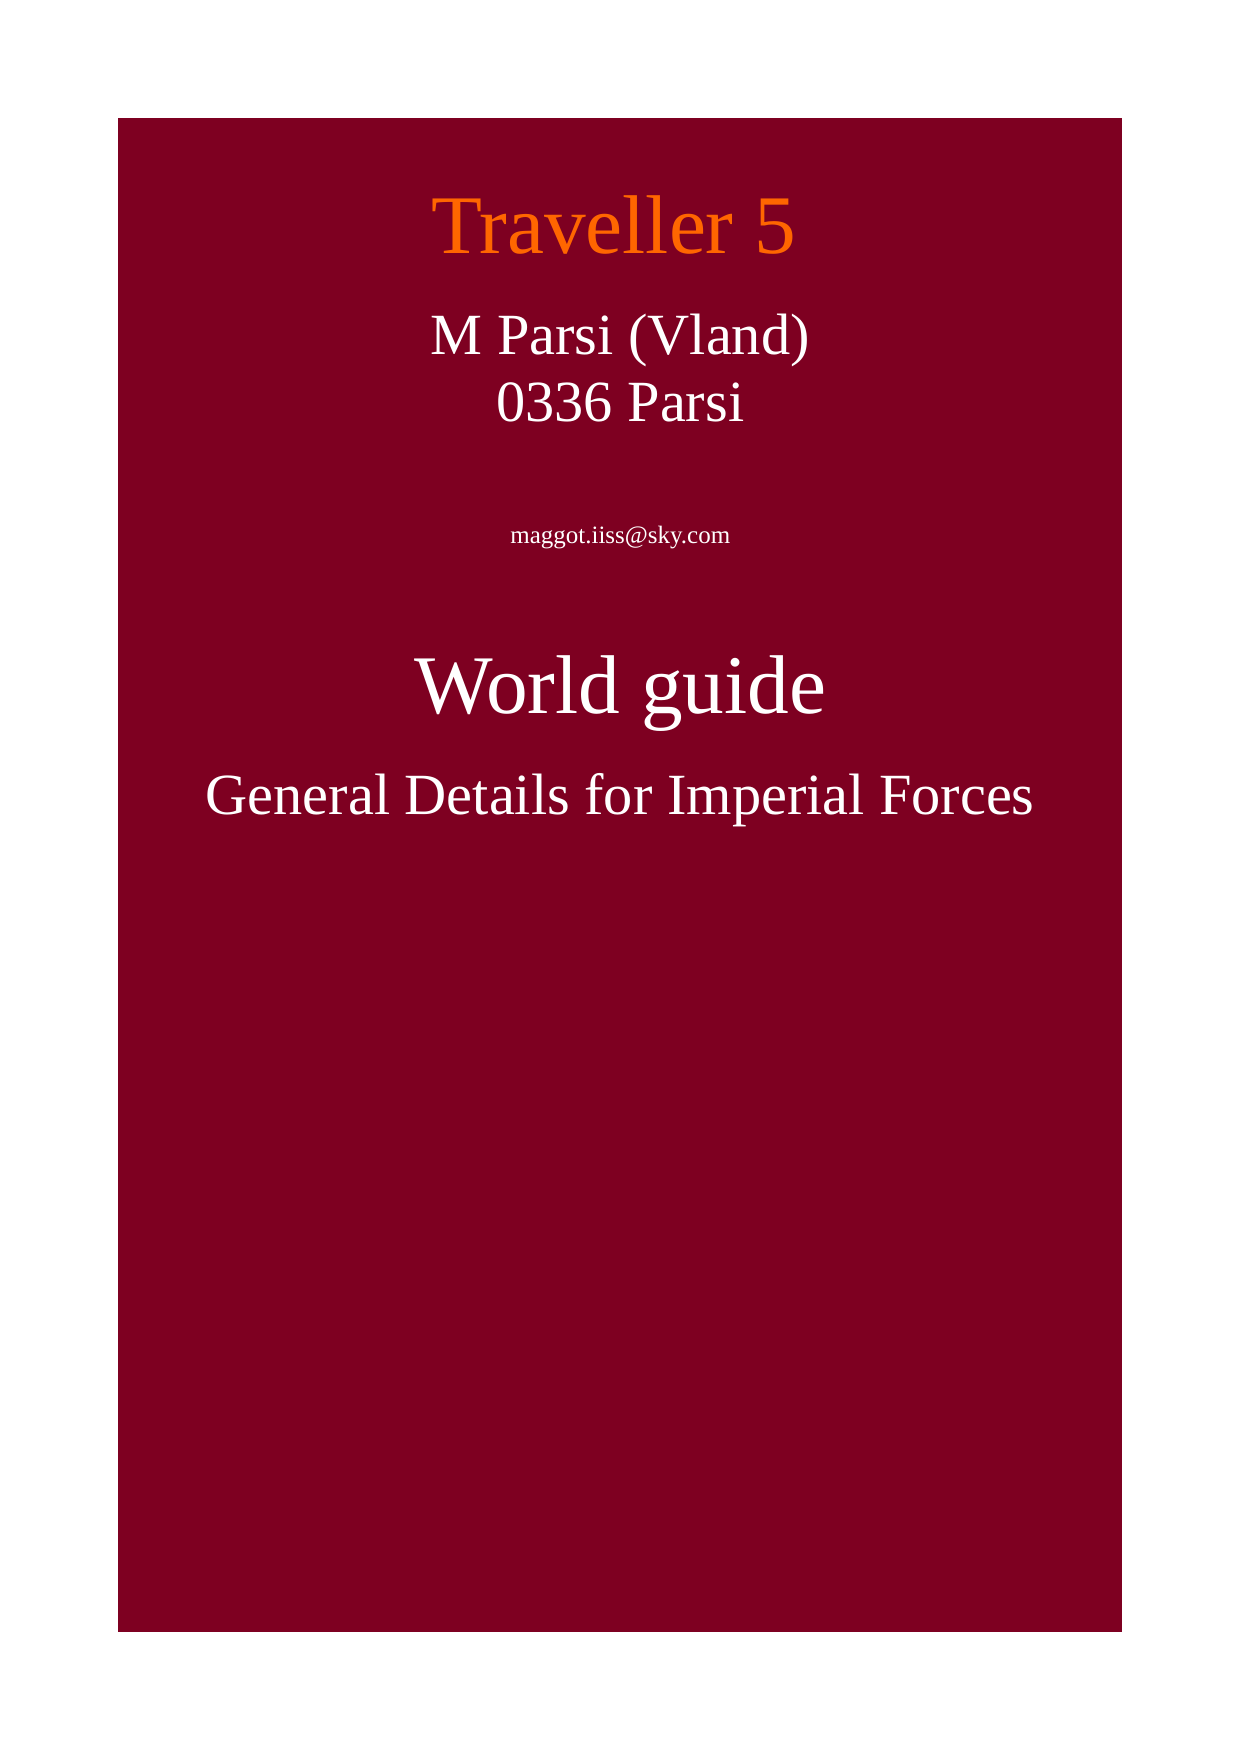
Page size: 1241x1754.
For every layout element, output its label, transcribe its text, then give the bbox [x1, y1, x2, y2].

text maggot.iiss@sky.com [118, 521, 1122, 549]
text M Parsi (Vland) [118, 300, 1122, 367]
text Traveller 5 [118, 176, 1122, 271]
text General Details for Imperial Forces [118, 760, 1122, 827]
text World guide [118, 636, 1122, 731]
text 0336 Parsi [118, 367, 1122, 434]
